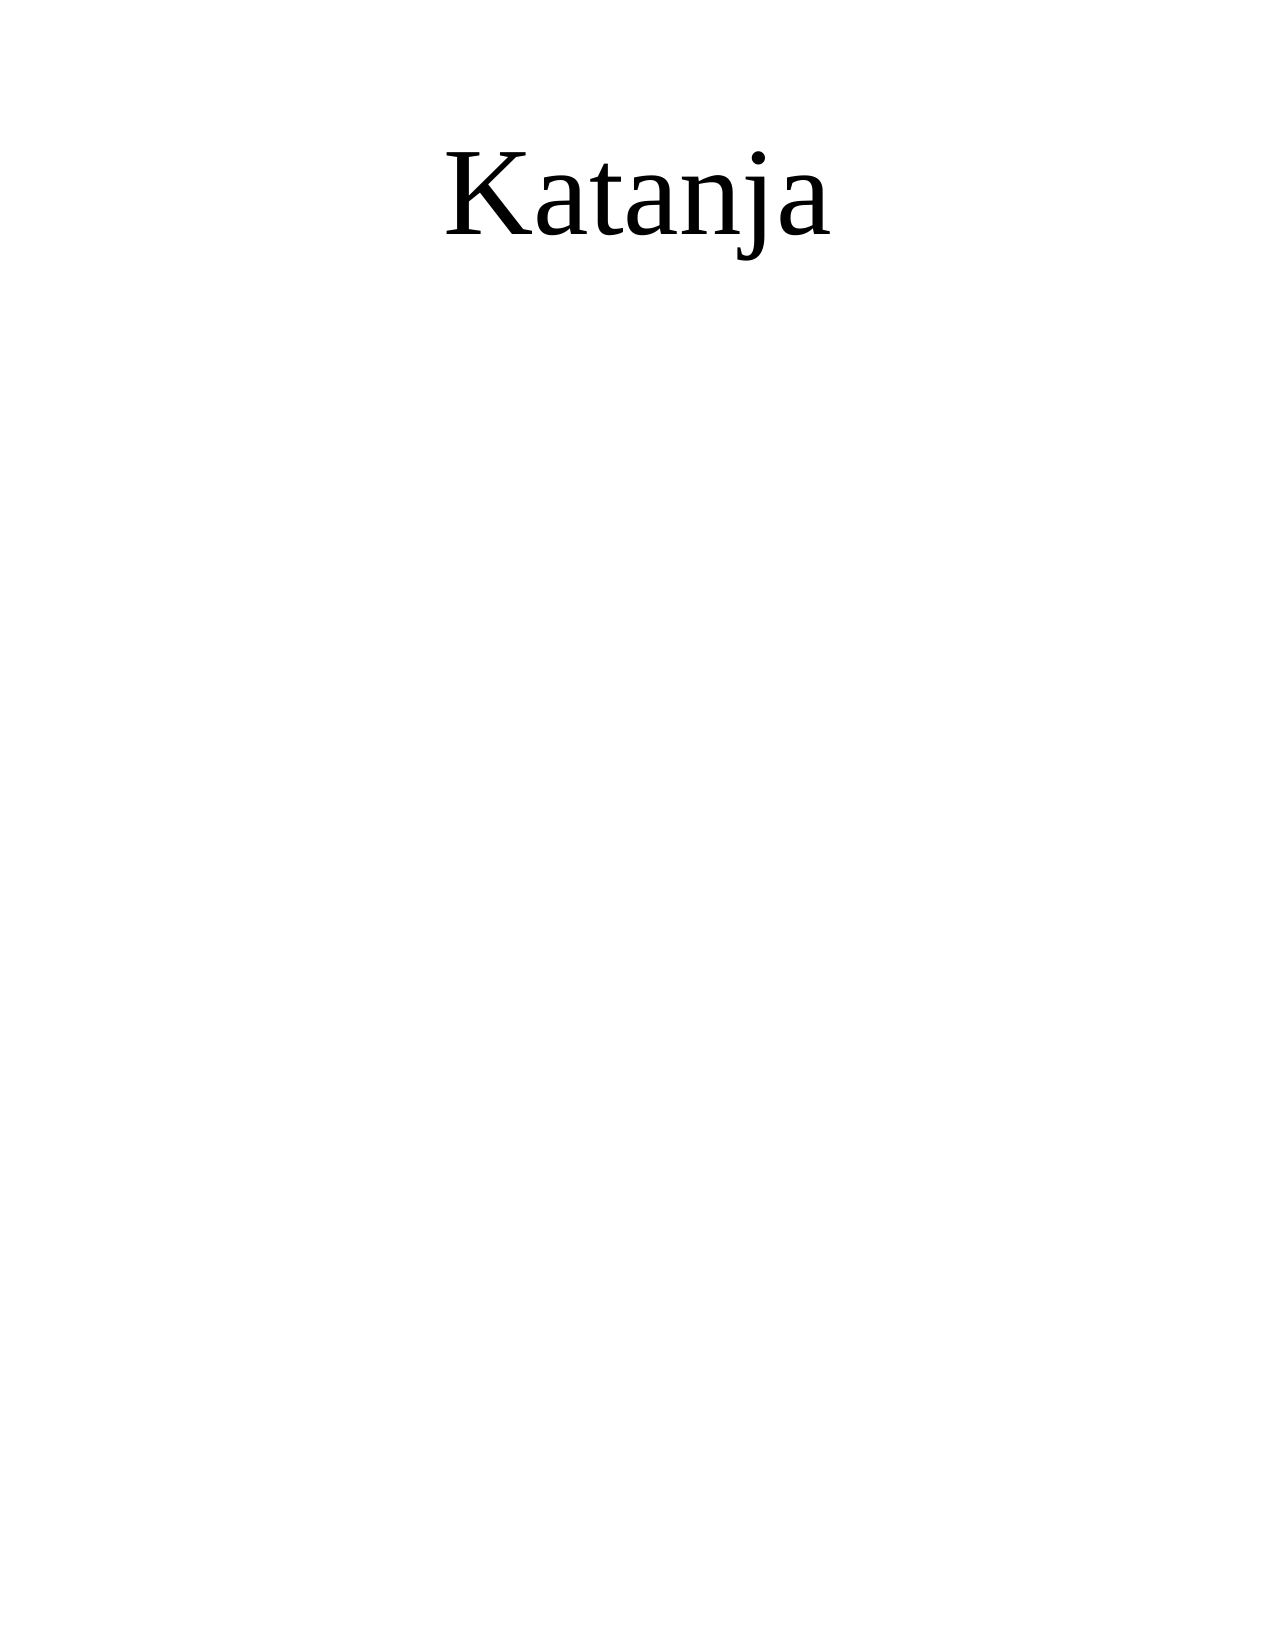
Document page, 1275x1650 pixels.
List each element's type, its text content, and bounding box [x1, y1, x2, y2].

text Katanja [118, 118, 1157, 262]
